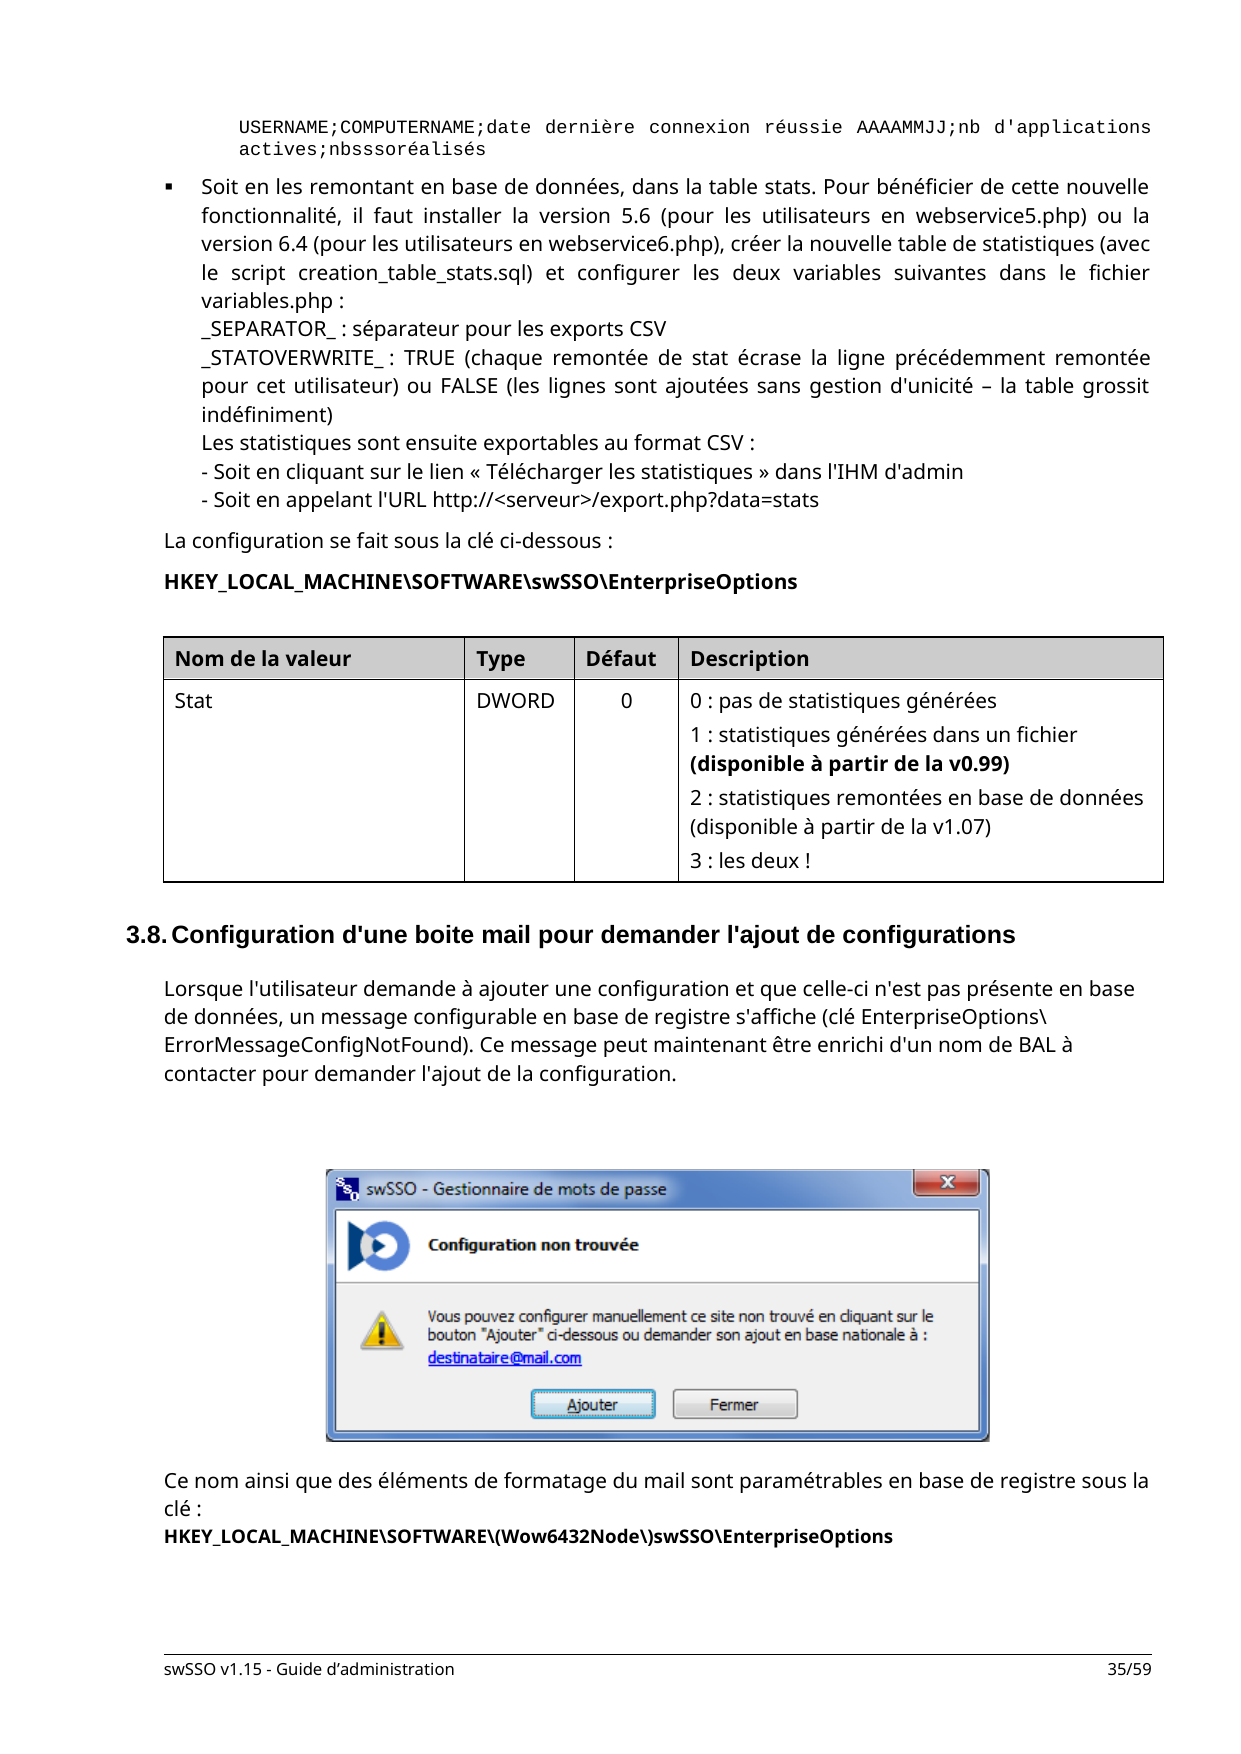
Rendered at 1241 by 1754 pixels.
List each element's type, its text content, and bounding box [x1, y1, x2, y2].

table_cell 0 : pas de statistiques générées 1 : statistiques générées dans un fichier (disponible à partir de la v0.99) 2 : statistiques remontées en base de données (disponible à partir de la v1.07) 3 : les deux ! [679, 680, 1163, 881]
table_cell DWORD [465, 680, 574, 881]
text Ce nom ainsi que des éléments de formatage du mail sont paramétrables en base de registre sous la clé : HKEY_LOCAL_MACHINE\SOFTWARE\(Wow6432Node\)swSSO\EnterpriseOptions [164, 1466, 1152, 1548]
table_header Description [679, 638, 1163, 678]
text La configuration se fait sous la clé ci-dessous : [164, 526, 1152, 554]
subtitle Configuration d'une boite mail pour demander l'ajout de configurations [126, 920, 1152, 949]
table_header Nom de la valeur [164, 638, 464, 678]
table_header Défaut [575, 638, 678, 678]
text HKEY_LOCAL_MACHINE\SOFTWARE\swSSO\EnterpriseOptions [164, 567, 1152, 596]
list Soit en les remontant en base de données, dans la table stats. Pour bénéficier de cette nouvelle fonctionnalité, il faut installer la version 5.6 (pour les utilisateurs en webservice5.php) ou la version 6.4 (pour les utilisateurs en webservice6.php), créer la nouvelle table de statistiques (avec le script creation_table_stats.sql) et configurer les deux variables suivantes dans le fichier variables.php : _SEPARATOR_ : séparateur pour les exports CSV _STATOVERWRITE_ : TRUE (chaque remontée de stat écrase la ligne précédemment remontée pour cet utilisateur) ou FALSE (les lignes sont ajoutées sans gestion d'unicité – la table grossit indéfiniment) Les statistiques sont ensuite exportables au format CSV : - Soit en cliquant sur le lien « Télécharger les statistiques » dans l'IHM d'admin - Soit en appelant l'URL http://<serveur>/export.php?data=stats [164, 172, 1152, 514]
table_cell Stat [164, 680, 464, 881]
text USERNAME;COMPUTERNAME;date dernière connexion réussie AAAAMMJJ;nb d'applications actives;nbsssoréalisés [239, 118, 1152, 161]
text Lorsque l'utilisateur demande à ajouter une configuration et que celle-ci n'est pas présente en base de données, un message configurable en base de registre s'affiche (clé EnterpriseOptions\ErrorMessageConfigNotFound). Ce message peut maintenant être enrichi d'un nom de BAL à contacter pour demander l'ajout de la configuration. [164, 974, 1152, 1087]
table_header Type [465, 638, 574, 678]
table_cell 0 [575, 680, 678, 881]
picture [325, 1169, 990, 1442]
